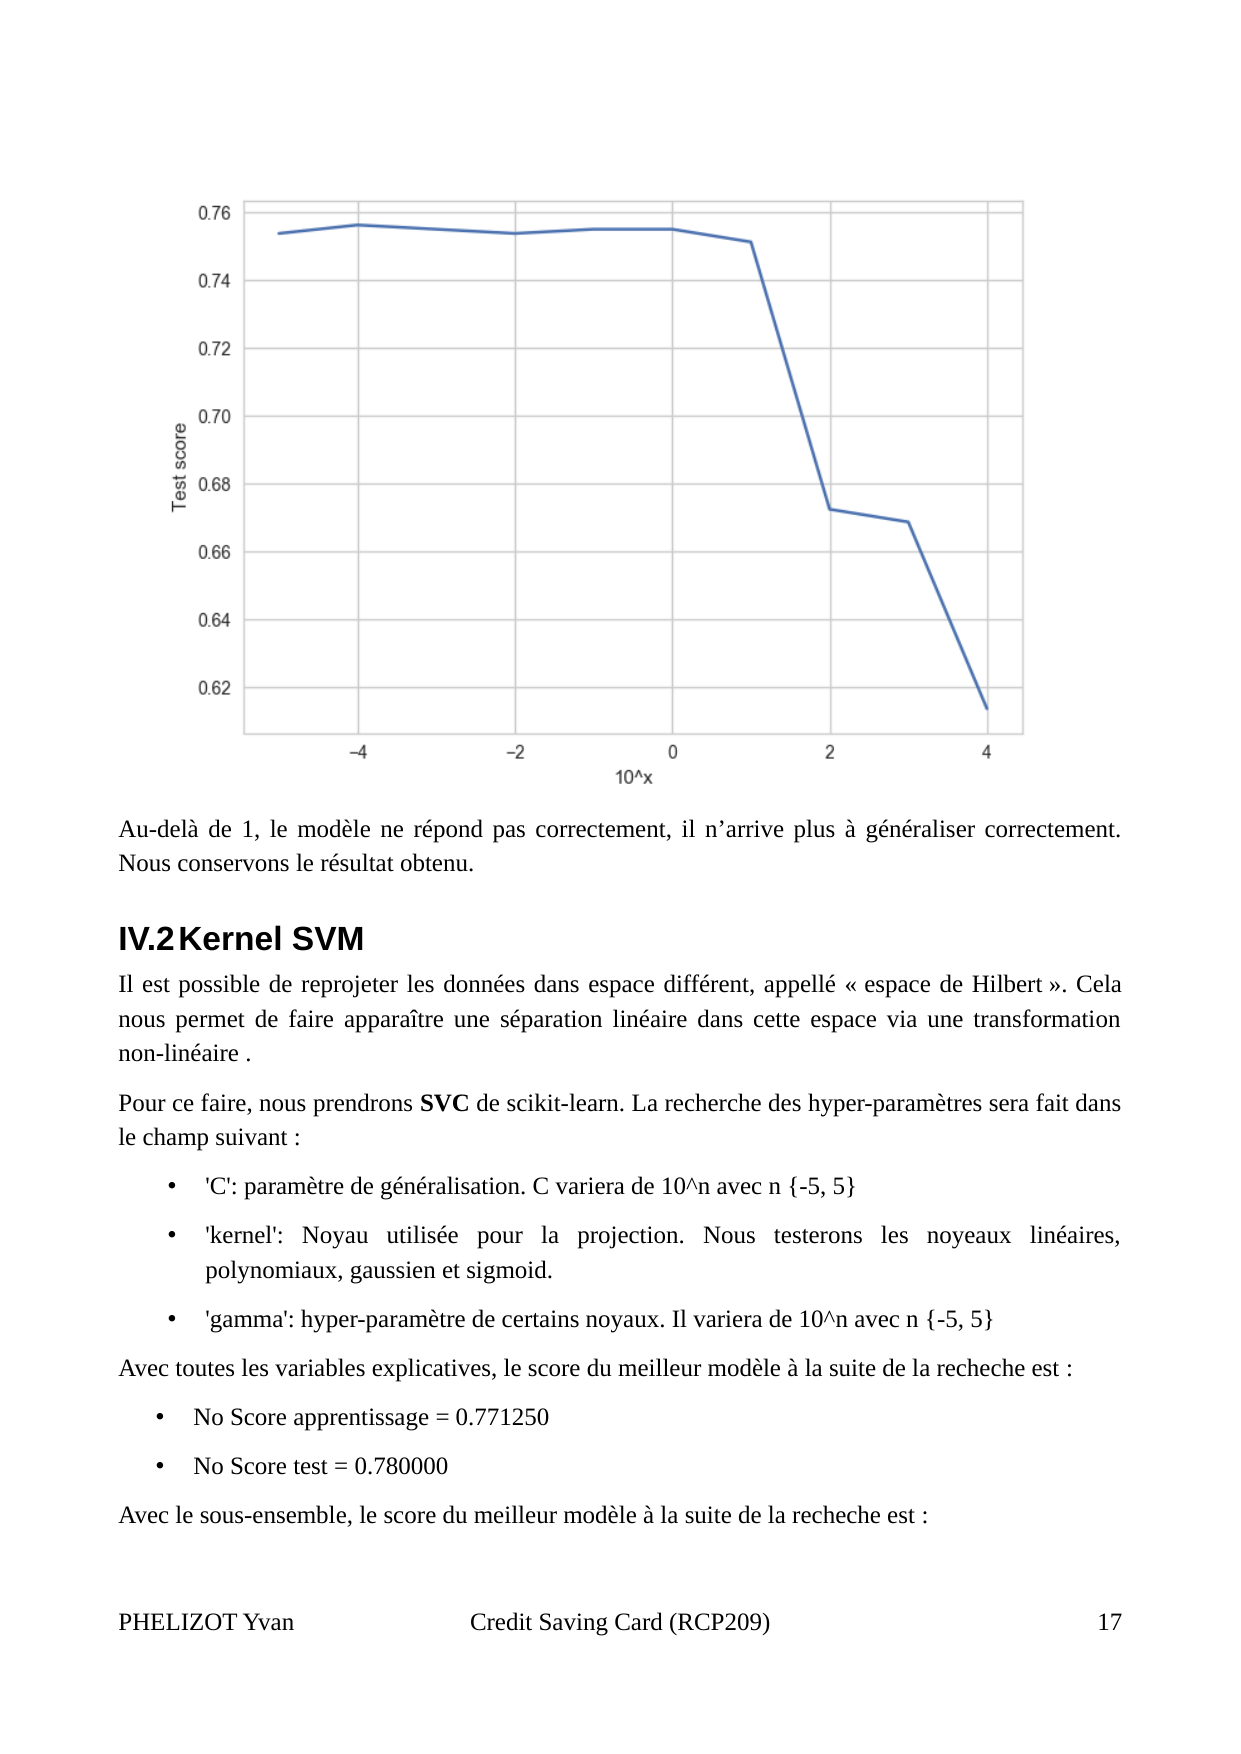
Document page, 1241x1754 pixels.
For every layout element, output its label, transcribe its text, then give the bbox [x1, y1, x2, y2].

text Pour ce faire, nous prendrons SVC de scikit-learn. La recherche des hyper-paramètres sera fait dans le champ suivant : [118, 1088, 1122, 1151]
text Au-delà de 1, le modèle ne répond pas correctement, il n’arrive plus à généraliser correctement. Nous conservons le résultat obtenu. [118, 809, 1122, 877]
subtitle Kernel SVM [118, 918, 1122, 957]
list No Score apprentissage = 0.771250 [156, 1402, 1122, 1431]
list No Score test = 0.780000 [156, 1451, 1122, 1480]
picture [118, 118, 1123, 809]
text Avec le sous-ensemble, le score du meilleur modèle à la suite de la recheche est : [118, 1500, 1122, 1529]
text Avec toutes les variables explicatives, le score du meilleur modèle à la suite de la recheche est : [118, 1353, 1122, 1382]
list 'gamma': hyper-paramètre de certains noyaux. Il variera de 10^n avec n {-5, 5} [168, 1304, 1122, 1332]
list 'kernel': Noyau utilisée pour la projection. Nous testerons les noyeaux linéaires, polynomiaux, gaussien et sigmoid. [168, 1220, 1122, 1283]
list 'C': paramètre de généralisation. C variera de 10^n avec n {-5, 5} [168, 1171, 1122, 1200]
text Il est possible de reprojeter les données dans espace différent, appellé « espace de Hilbert ». Cela nous permet de faire apparaître une séparation linéaire dans cette espace via une transformation non-linéaire . [118, 969, 1122, 1067]
